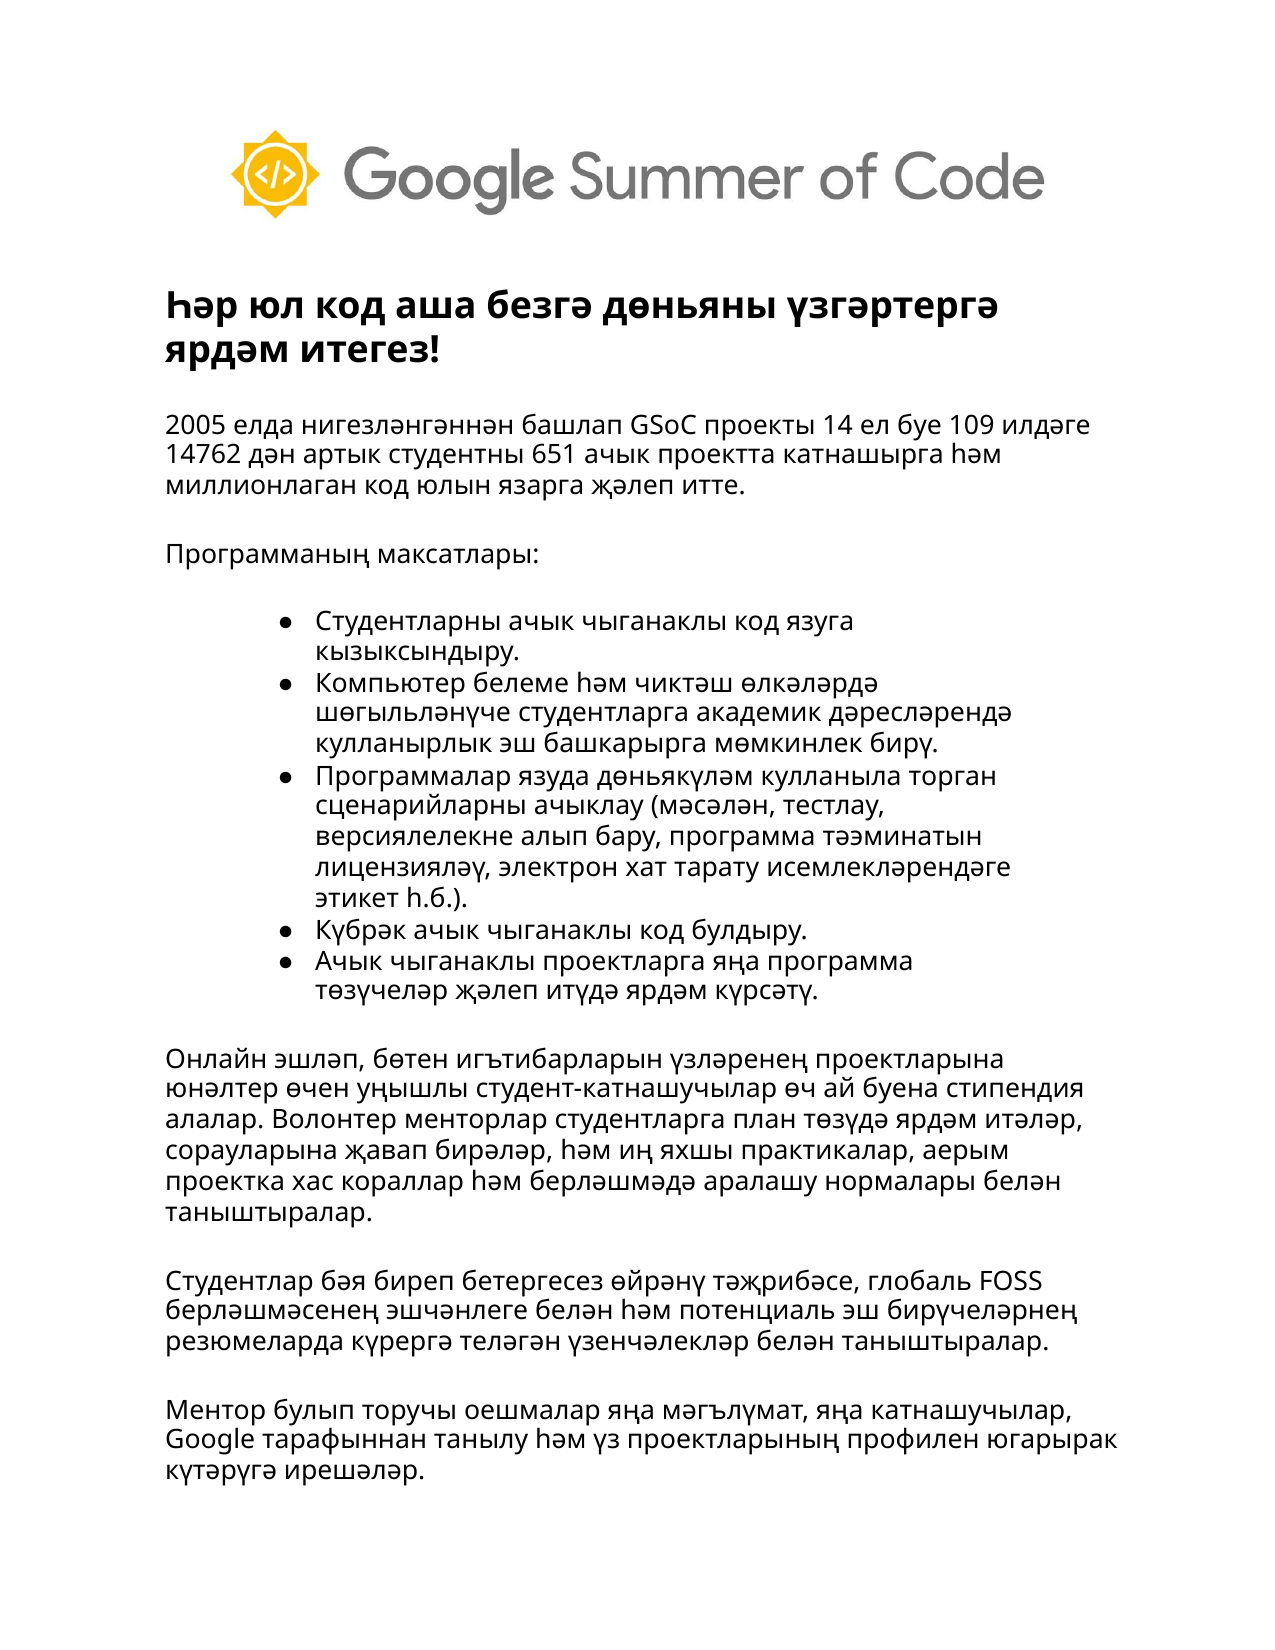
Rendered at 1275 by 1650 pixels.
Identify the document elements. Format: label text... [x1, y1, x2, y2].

text Студентлар бәя биреп бетергесез өйрәнү тәҗрибәсе, глобаль FOSS берләшмәсенең эшчәнлеге белән һәм потенциаль эш бирүчеләрнең резюмеларда күрергә теләгән үзенчәлекләр белән таныштыралар. [165, 1266, 1125, 1358]
text Ментор булып торучы оешмалар яңа мәгълүмат, яңа катнашучылар, Google тарафыннан танылу һәм үз проектларының профилен югарырак күтәрүгә ирешәләр. [165, 1395, 1125, 1488]
list Студентларны ачык чыганаклы код язуга кызыксындыру. [277, 606, 1162, 668]
list Күбрәк ачык чыганаклы код булдыру. [277, 915, 1162, 946]
list Компьютер белеме һәм чиктәш өлкәләрдә шөгыльләнүче студентларга академик дәресләрендә кулланырлык эш башкарырга мөмкинлек бирү. [277, 668, 1162, 760]
text Программаның максатлары: [165, 539, 1125, 569]
picture [166, 61, 1109, 287]
list Ачык чыганаклы проектларга яңа программа төзүчеләр җәлеп итүдә ярдәм күрсәтү. [277, 946, 1162, 1008]
text Онлайн эшләп, бөтен игътибарларын үзләренең проектларына юнәлтер өчен уңышлы студент-катнашучылар өч ай буена стипендия алалар. Волонтер менторлар студентларга план төзүдә ярдәм итәләр, сорауларына җавап бирәләр, һәм иң яхшы практикалар, аерым проектка хас кораллар һәм берләшмәдә аралашу нормалары белән таныштыралар. [165, 1044, 1125, 1229]
text 2005 елда нигезләнгәннән башлап GSoC проекты 14 ел буе 109 илдәге 14762 дән артык студентны 651 ачык проектта катнашырга һәм миллионлаган код юлын язарга җәлеп итте. [165, 410, 1125, 502]
list Программалар язуда дөньякүләм кулланыла торган сценарийларны ачыклау (мәсәлән, тестлау, версиялелекне алып бару, программа тәэминатын лицензияләү, электрон хат тарату исемлекләрендәге этикет һ.б.). [277, 760, 1162, 915]
text Һәр юл код аша безгә дөньяны үзгәртергә ярдәм итегез! [165, 61, 1125, 373]
